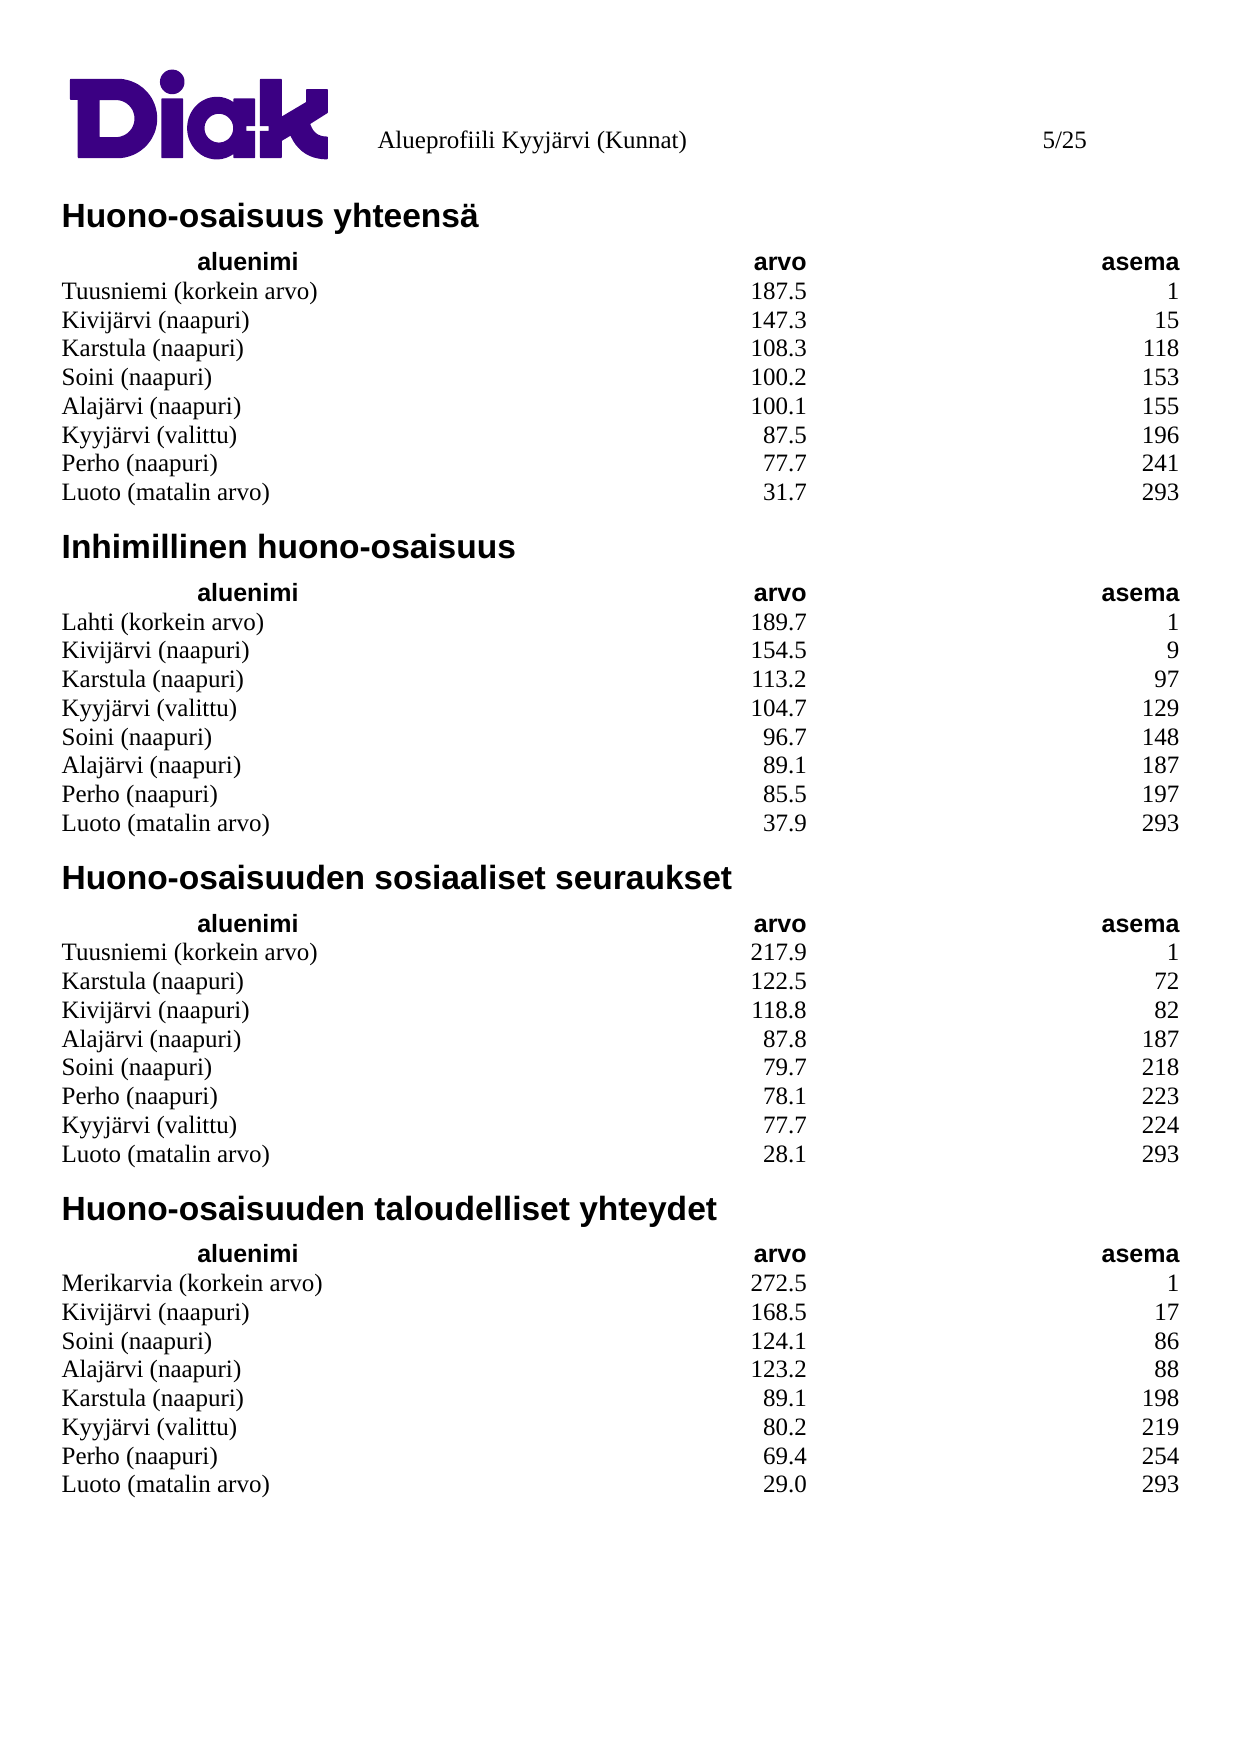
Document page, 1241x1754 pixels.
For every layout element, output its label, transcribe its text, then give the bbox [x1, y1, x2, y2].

table_cell 223 [806, 1081, 1179, 1110]
table_cell Soini (naapuri) [61, 1053, 434, 1081]
table_cell 293 [806, 1139, 1179, 1167]
table_cell 129 [806, 693, 1179, 722]
table_cell Karstula (naapuri) [61, 1383, 434, 1412]
table_cell 96.7 [434, 722, 806, 751]
table_cell 69.4 [434, 1441, 806, 1469]
table_cell 29.0 [434, 1470, 806, 1498]
table_cell 31.7 [434, 477, 806, 506]
table_header aluenimi [61, 1240, 434, 1268]
table_cell 17 [806, 1297, 1179, 1326]
table_cell 108.3 [434, 334, 806, 362]
table_cell 293 [806, 1470, 1179, 1498]
table_cell 241 [806, 449, 1179, 477]
table_cell 198 [806, 1383, 1179, 1412]
table_cell 88 [806, 1355, 1179, 1383]
table_cell Luoto (matalin arvo) [61, 808, 434, 837]
table_cell Luoto (matalin arvo) [61, 1139, 434, 1167]
table_cell 79.7 [434, 1053, 806, 1081]
subtitle Huono-osaisuuden taloudelliset yhteydet [61, 1188, 1179, 1227]
table_cell Karstula (naapuri) [61, 664, 434, 693]
subtitle Inhimillinen huono-osaisuus [61, 527, 1179, 566]
table_header arvo [434, 1240, 806, 1268]
table_cell Soini (naapuri) [61, 722, 434, 751]
table_cell Kyyjärvi (valittu) [61, 420, 434, 448]
table_cell 118 [806, 334, 1179, 362]
table_cell Kivijärvi (naapuri) [61, 995, 434, 1024]
table_cell 87.5 [434, 420, 806, 448]
table_cell 37.9 [434, 808, 806, 837]
table_cell 1 [806, 1268, 1179, 1297]
table_cell 153 [806, 362, 1179, 391]
table_cell 254 [806, 1441, 1179, 1469]
table_cell 28.1 [434, 1139, 806, 1167]
table_cell Luoto (matalin arvo) [61, 1470, 434, 1498]
table_header aluenimi [61, 578, 434, 607]
table_cell 1 [806, 276, 1179, 305]
table_cell 100.2 [434, 362, 806, 391]
table_cell 272.5 [434, 1268, 806, 1297]
table_cell Soini (naapuri) [61, 1326, 434, 1354]
table_cell 85.5 [434, 779, 806, 808]
table_cell 189.7 [434, 607, 806, 636]
table_header arvo [434, 909, 806, 937]
table_cell 86 [806, 1326, 1179, 1354]
table_header asema [806, 578, 1179, 607]
table_cell Perho (naapuri) [61, 779, 434, 808]
subtitle Huono-osaisuus yhteensä [61, 196, 1179, 235]
table_cell Alajärvi (naapuri) [61, 1355, 434, 1383]
table_cell 77.7 [434, 1110, 806, 1139]
table_cell Kyyjärvi (valittu) [61, 693, 434, 722]
table_cell 293 [806, 808, 1179, 837]
table_cell 100.1 [434, 391, 806, 420]
table_cell 187 [806, 751, 1179, 779]
table_cell 1 [806, 938, 1179, 966]
table_cell 89.1 [434, 751, 806, 779]
table_header asema [806, 247, 1179, 276]
table_cell 122.5 [434, 966, 806, 995]
table_cell Alajärvi (naapuri) [61, 751, 434, 779]
table_cell 15 [806, 305, 1179, 333]
table_cell 97 [806, 664, 1179, 693]
table_cell 154.5 [434, 636, 806, 664]
table_cell Tuusniemi (korkein arvo) [61, 276, 434, 305]
subtitle Huono-osaisuuden sosiaaliset seuraukset [61, 858, 1179, 896]
table_header arvo [434, 247, 806, 276]
table_cell Kyyjärvi (valittu) [61, 1412, 434, 1441]
table_cell 118.8 [434, 995, 806, 1024]
table_cell 293 [806, 477, 1179, 506]
table_cell Perho (naapuri) [61, 1441, 434, 1469]
table_header arvo [434, 578, 806, 607]
table_cell 82 [806, 995, 1179, 1024]
table_cell Kyyjärvi (valittu) [61, 1110, 434, 1139]
table_header aluenimi [61, 247, 434, 276]
table_cell 217.9 [434, 938, 806, 966]
table_cell Perho (naapuri) [61, 1081, 434, 1110]
table_cell 104.7 [434, 693, 806, 722]
table_cell Soini (naapuri) [61, 362, 434, 391]
table_cell 168.5 [434, 1297, 806, 1326]
table_header asema [806, 909, 1179, 937]
table_cell 155 [806, 391, 1179, 420]
table_cell 147.3 [434, 305, 806, 333]
table_cell Alajärvi (naapuri) [61, 391, 434, 420]
table_cell Lahti (korkein arvo) [61, 607, 434, 636]
table_cell Karstula (naapuri) [61, 334, 434, 362]
table_cell Kivijärvi (naapuri) [61, 1297, 434, 1326]
table_cell Luoto (matalin arvo) [61, 477, 434, 506]
table_cell 87.8 [434, 1024, 806, 1052]
table_cell 197 [806, 779, 1179, 808]
table_cell Kivijärvi (naapuri) [61, 305, 434, 333]
table_cell 77.7 [434, 449, 806, 477]
table_cell 219 [806, 1412, 1179, 1441]
table_cell Perho (naapuri) [61, 449, 434, 477]
table_cell 9 [806, 636, 1179, 664]
table_cell Tuusniemi (korkein arvo) [61, 938, 434, 966]
table_cell 187.5 [434, 276, 806, 305]
table_cell Alajärvi (naapuri) [61, 1024, 434, 1052]
table_cell 196 [806, 420, 1179, 448]
table_cell 80.2 [434, 1412, 806, 1441]
table_header asema [806, 1240, 1179, 1268]
table_cell 124.1 [434, 1326, 806, 1354]
table_cell Kivijärvi (naapuri) [61, 636, 434, 664]
table_cell Merikarvia (korkein arvo) [61, 1268, 434, 1297]
table_cell 218 [806, 1053, 1179, 1081]
table_cell 113.2 [434, 664, 806, 693]
table_cell 78.1 [434, 1081, 806, 1110]
table_cell 89.1 [434, 1383, 806, 1412]
table_cell 123.2 [434, 1355, 806, 1383]
table_cell 72 [806, 966, 1179, 995]
table_cell 148 [806, 722, 1179, 751]
table_cell 187 [806, 1024, 1179, 1052]
table_cell 224 [806, 1110, 1179, 1139]
table_cell 1 [806, 607, 1179, 636]
table_header aluenimi [61, 909, 434, 937]
table_cell Karstula (naapuri) [61, 966, 434, 995]
